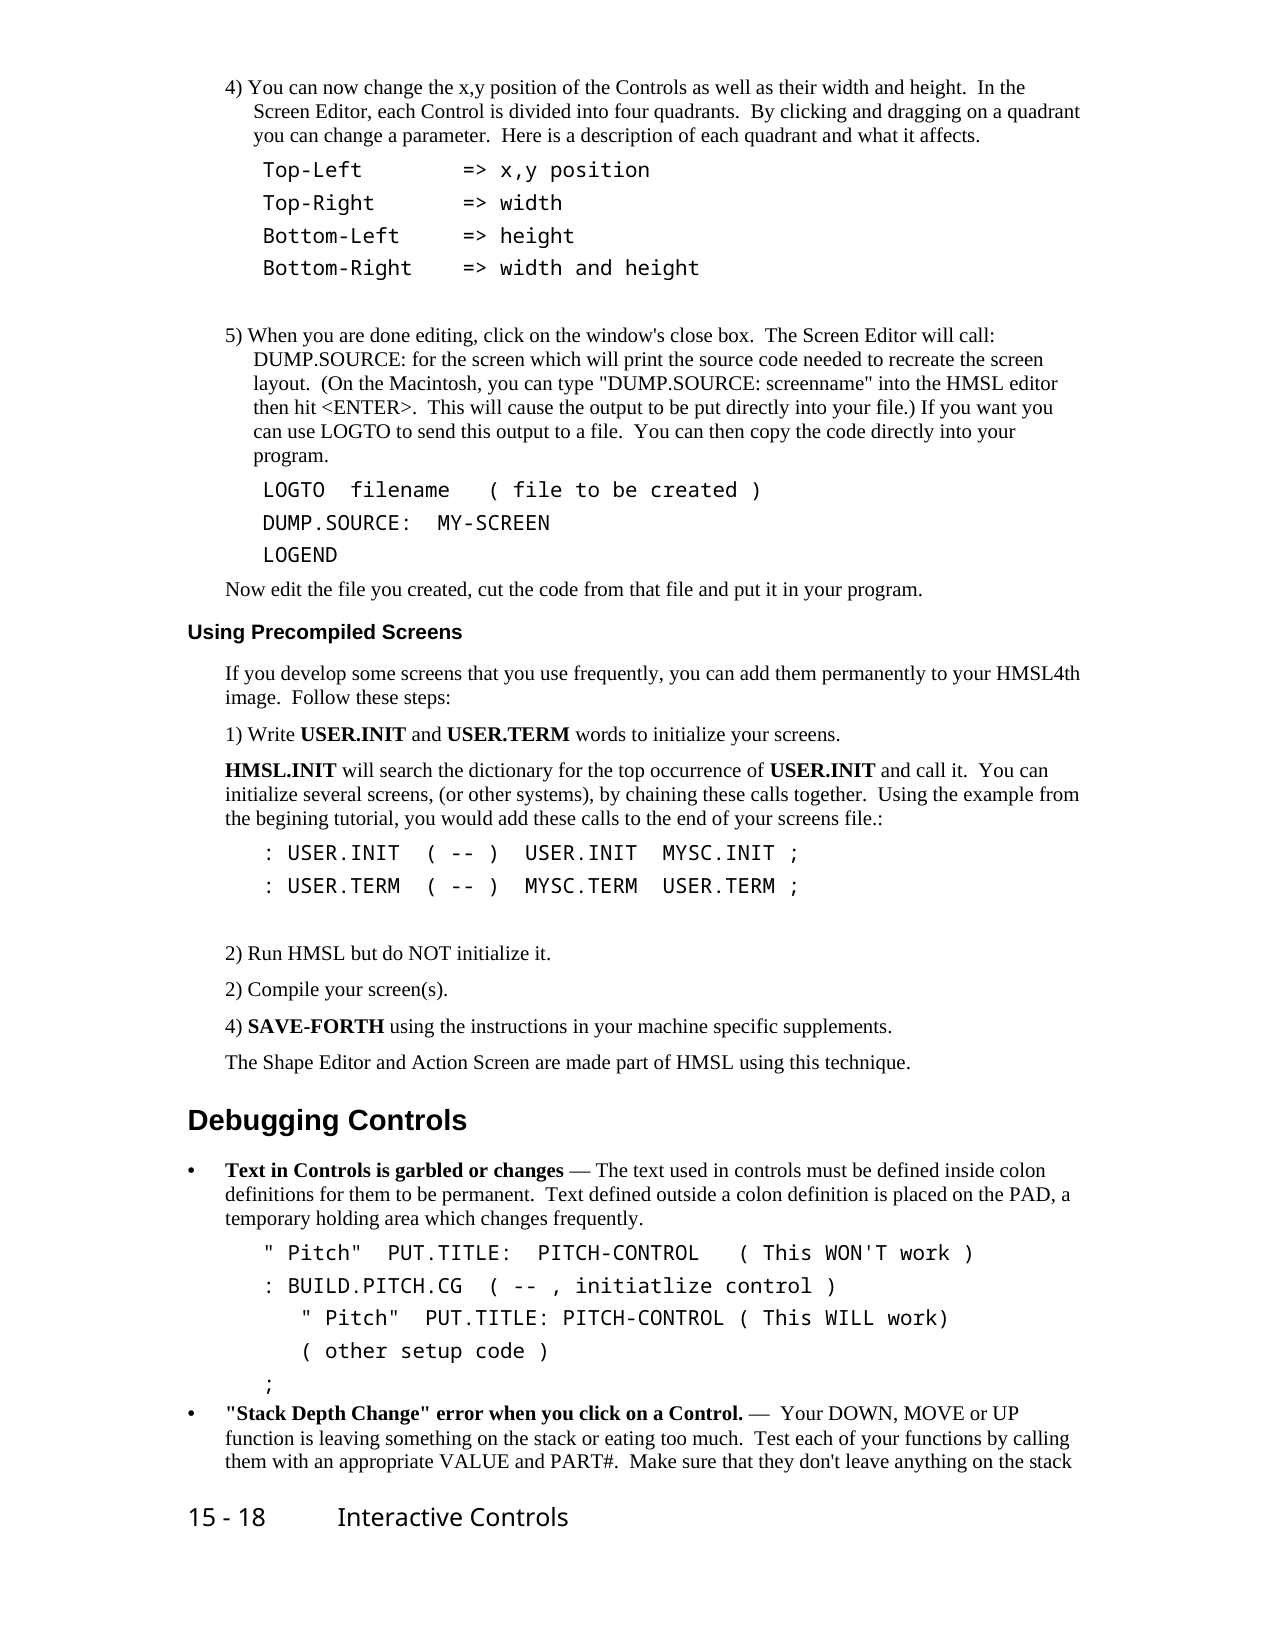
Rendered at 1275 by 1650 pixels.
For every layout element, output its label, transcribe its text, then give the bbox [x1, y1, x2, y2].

text Bottom-Left => height [262, 221, 1087, 249]
list • Text in Controls is garbled or changes — The text used in controls must be defined inside colon definitions for them to be permanent. Text defined outside a colon definition is placed on the PAD, a temporary holding area which changes frequently. [187, 1158, 1087, 1230]
text LOGTO filename ( file to be created ) [262, 475, 1087, 504]
text : USER.TERM ( -- ) MYSC.TERM USER.TERM ; [262, 871, 1087, 899]
text 2) Compile your screen(s). [225, 977, 1087, 1001]
text 4) You can now change the x,y position of the Controls as well as their width and height. In the Screen Editor, each Control is divided into four quadrants. By clicking and dragging on a quadrant you can change a parameter. Here is a description of each quadrant and what it affects. [225, 75, 1087, 147]
subtitle Using Precompiled Screens [187, 620, 1087, 644]
text ; [262, 1369, 1087, 1397]
text HMSL.INIT will search the dictionary for the top occurrence of USER.INIT and call it. You can initialize several screens, (or other systems), by chaining these calls together. Using the example from the begining tutorial, you would add these calls to the end of your screens file.: [225, 758, 1087, 830]
subtitle Debugging Controls [187, 1103, 1087, 1137]
text " Pitch" PUT.TITLE: PITCH-CONTROL ( This WILL work) [262, 1303, 1087, 1332]
text : USER.INIT ( -- ) USER.INIT MYSC.INIT ; [262, 838, 1087, 867]
text Top-Right => width [262, 188, 1087, 217]
text 5) When you are done editing, click on the window's close box. The Screen Editor will call: DUMP.SOURCE: for the screen which will print the source code needed to recreate the screen layout. (On the Macintosh, you can type "DUMP.SOURCE: screenname" into the HMSL editor then hit <ENTER>. This will cause the output to be put directly into your file.) If you want you can use LOGTO to send this output to a file. You can then copy the code directly into your program. [225, 323, 1087, 467]
text If you develop some screens that you use frequently, you can add them permanently to your HMSL4th image. Follow these steps: [225, 661, 1087, 709]
text Bottom-Right => width and height [262, 253, 1087, 282]
text 2) Run HMSL but do NOT initialize it. [225, 941, 1087, 964]
text ( other setup code ) [262, 1336, 1087, 1364]
text Now edit the file you created, cut the code from that file and put it in your program. [225, 577, 1087, 601]
text : BUILD.PITCH.CG ( -- , initiatlize control ) [262, 1271, 1087, 1299]
list • "Stack Depth Change" error when you click on a Control. — Your DOWN, MOVE or UP function is leaving something on the stack or eating too much. Test each of your functions by calling them with an appropriate VALUE and PART#. Make sure that they don't leave anything on the stack [187, 1401, 1087, 1473]
text " Pitch" PUT.TITLE: PITCH-CONTROL ( This WON'T work ) [262, 1238, 1087, 1267]
text Top-Left => x,y position [262, 156, 1087, 184]
text The Shape Editor and Action Screen are made part of HMSL using this technique. [225, 1050, 1087, 1074]
text DUMP.SOURCE: MY-SCREEN [262, 508, 1087, 536]
text LOGEND [262, 541, 1087, 569]
text 1) Write USER.INIT and USER.TERM words to initialize your screens. [225, 721, 1087, 746]
text 4) SAVE-FORTH using the instructions in your machine specific supplements. [225, 1014, 1087, 1038]
